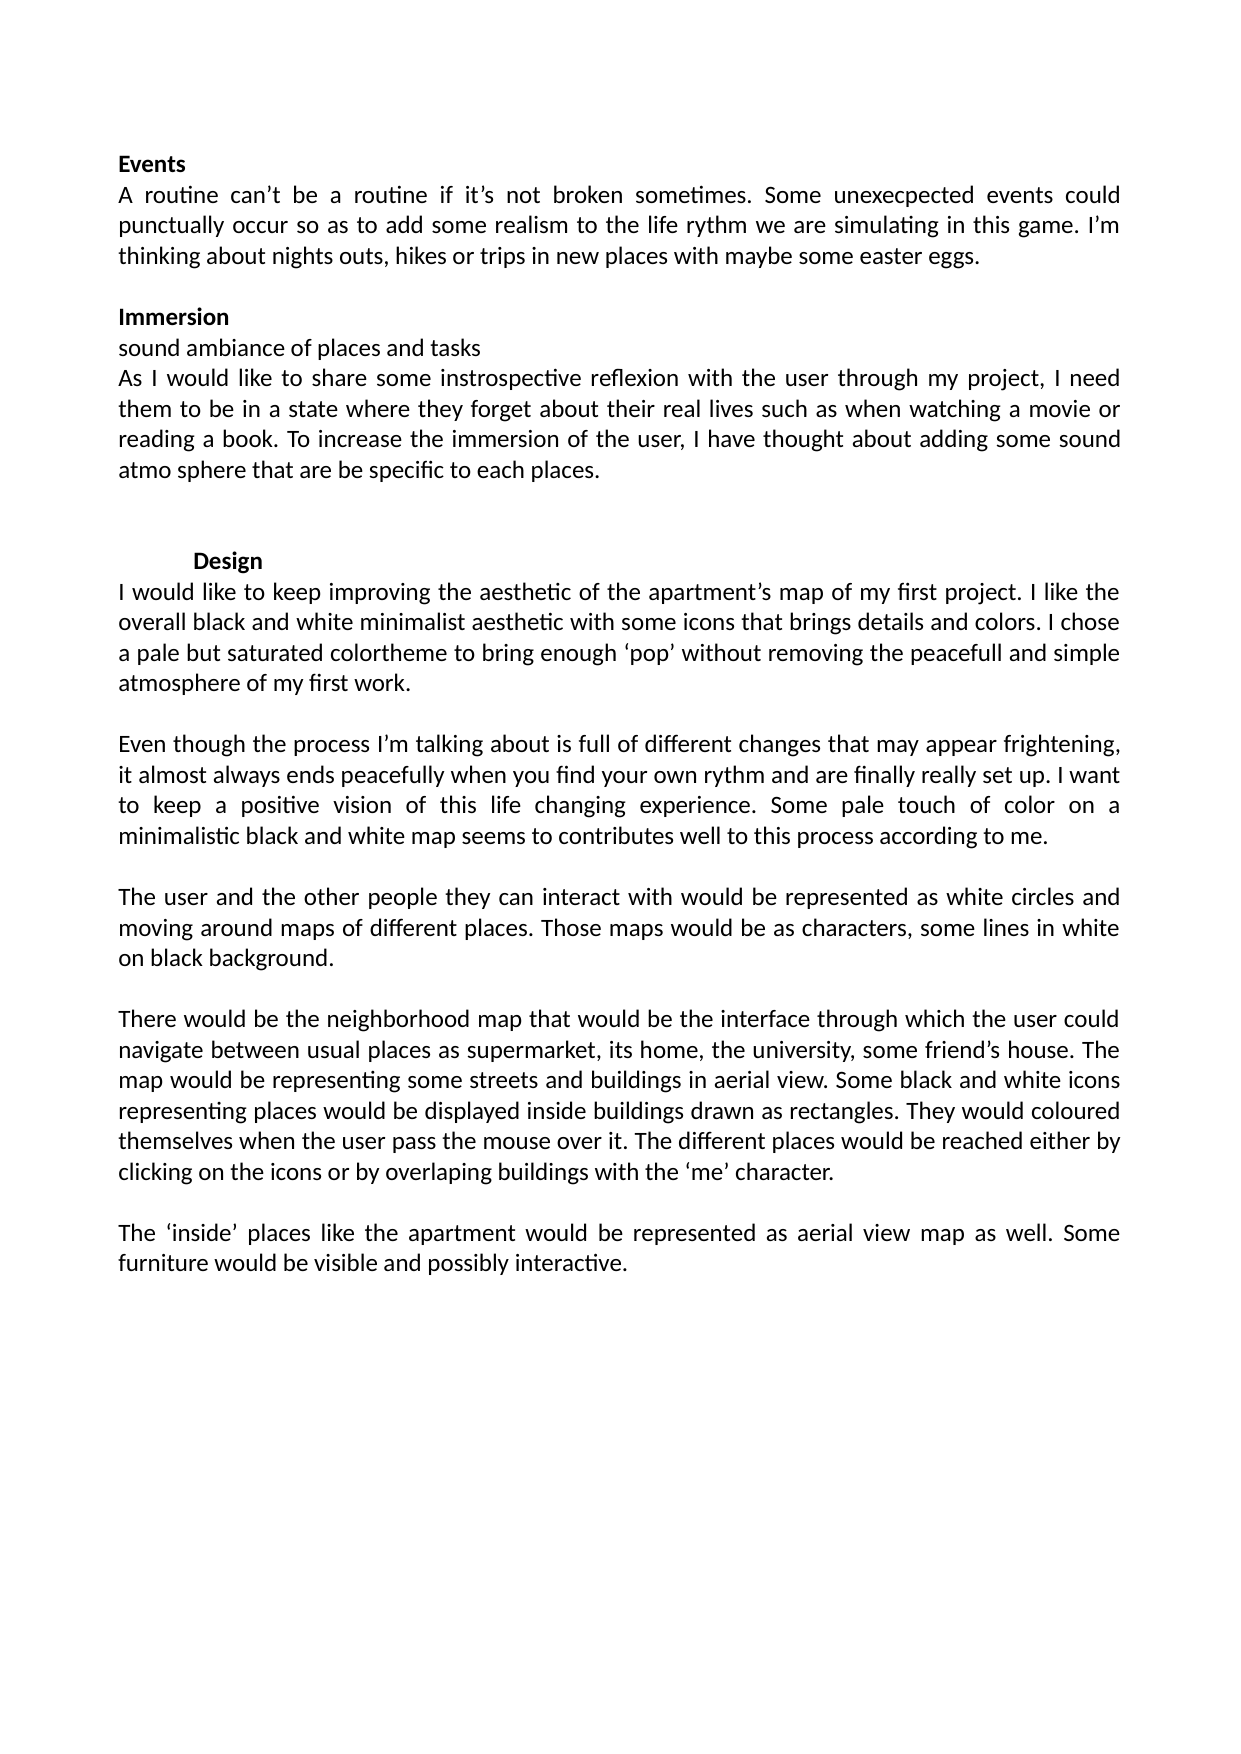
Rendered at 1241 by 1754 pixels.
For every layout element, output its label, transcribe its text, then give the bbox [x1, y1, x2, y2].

text The ‘inside’ places like the apartment would be represented as aerial view map as well. Some furniture would be visible and possibly interactive. [118, 1217, 1122, 1278]
text Design [118, 545, 1122, 576]
text sound ambiance of places and tasks [118, 332, 1122, 362]
text The user and the other people they can interact with would be represented as white circles and moving around maps of different places. Those maps would be as characters, some lines in white on black background. [118, 881, 1122, 973]
text As I would like to share some instrospective reflexion with the user through my project, I need them to be in a state where they forget about their real lives such as when watching a movie or reading a book. To increase the immersion of the user, I have thought about adding some sound atmo sphere that are be specific to each places. [118, 362, 1122, 484]
text There would be the neighborhood map that would be the interface through which the user could navigate between usual places as supermarket, its home, the university, some friend’s house. The map would be representing some streets and buildings in aerial view. Some black and white icons representing places would be displayed inside buildings drawn as rectangles. They would coloured themselves when the user pass the mouse over it. The different places would be reached either by clicking on the icons or by overlaping buildings with the ‘me’ character. [118, 1003, 1122, 1186]
text Events [118, 149, 1122, 179]
text Even though the process I’m talking about is full of different changes that may appear frightening, it almost always ends peacefully when you find your own rythm and are finally really set up. I want to keep a positive vision of this life changing experience. Some pale touch of color on a minimalistic black and white map seems to contributes well to this process according to me. [118, 728, 1122, 851]
text Immersion [118, 301, 1122, 332]
text I would like to keep improving the aesthetic of the apartment’s map of my first project. I like the overall black and white minimalist aesthetic with some icons that brings details and colors. I chose a pale but saturated colortheme to bring enough ‘pop’ without removing the peacefull and simple atmosphere of my first work. [118, 576, 1122, 698]
text A routine can’t be a routine if it’s not broken sometimes. Some unexecpected events could punctually occur so as to add some realism to the life rythm we are simulating in this game. I’m thinking about nights outs, hikes or trips in new places with maybe some easter eggs. [118, 179, 1122, 271]
